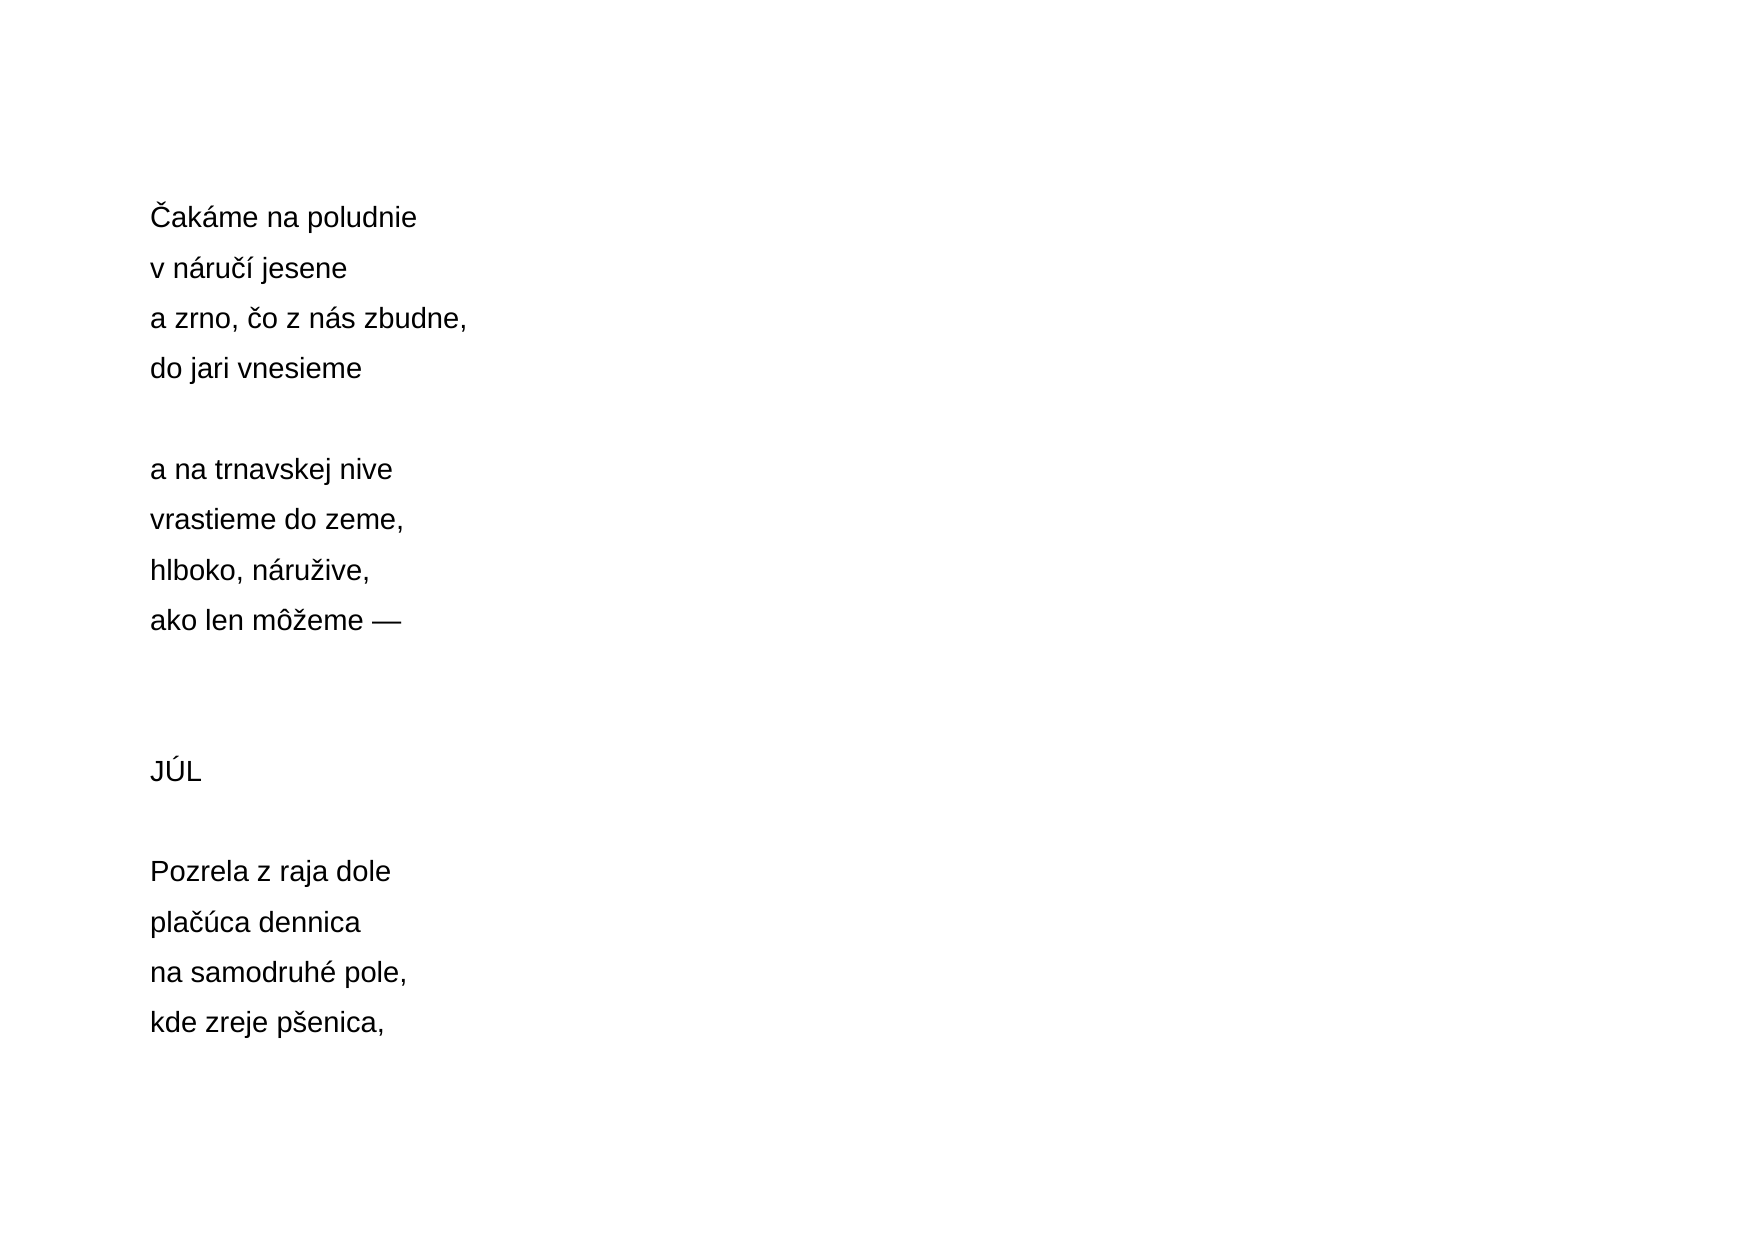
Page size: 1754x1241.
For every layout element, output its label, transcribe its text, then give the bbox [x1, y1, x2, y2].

text JÚL [150, 754, 1243, 787]
text do jari vnesieme [150, 351, 1243, 385]
text a na trnavskej nive [150, 452, 1243, 485]
text na samodruhé pole, [150, 955, 1243, 988]
text ako len môžeme — [150, 603, 1243, 636]
text Pozrela z raja dole [150, 854, 1243, 888]
text a zrno, čo z nás zbudne, [150, 301, 1243, 334]
text plačúca dennica [150, 905, 1243, 938]
text hlboko, náružive, [150, 552, 1243, 586]
text v náručí jesene [150, 251, 1243, 284]
text Čakáme na poludnie [150, 200, 1243, 234]
text vrastieme do zeme, [150, 502, 1243, 536]
text kde zreje pšenica, [150, 1005, 1243, 1039]
